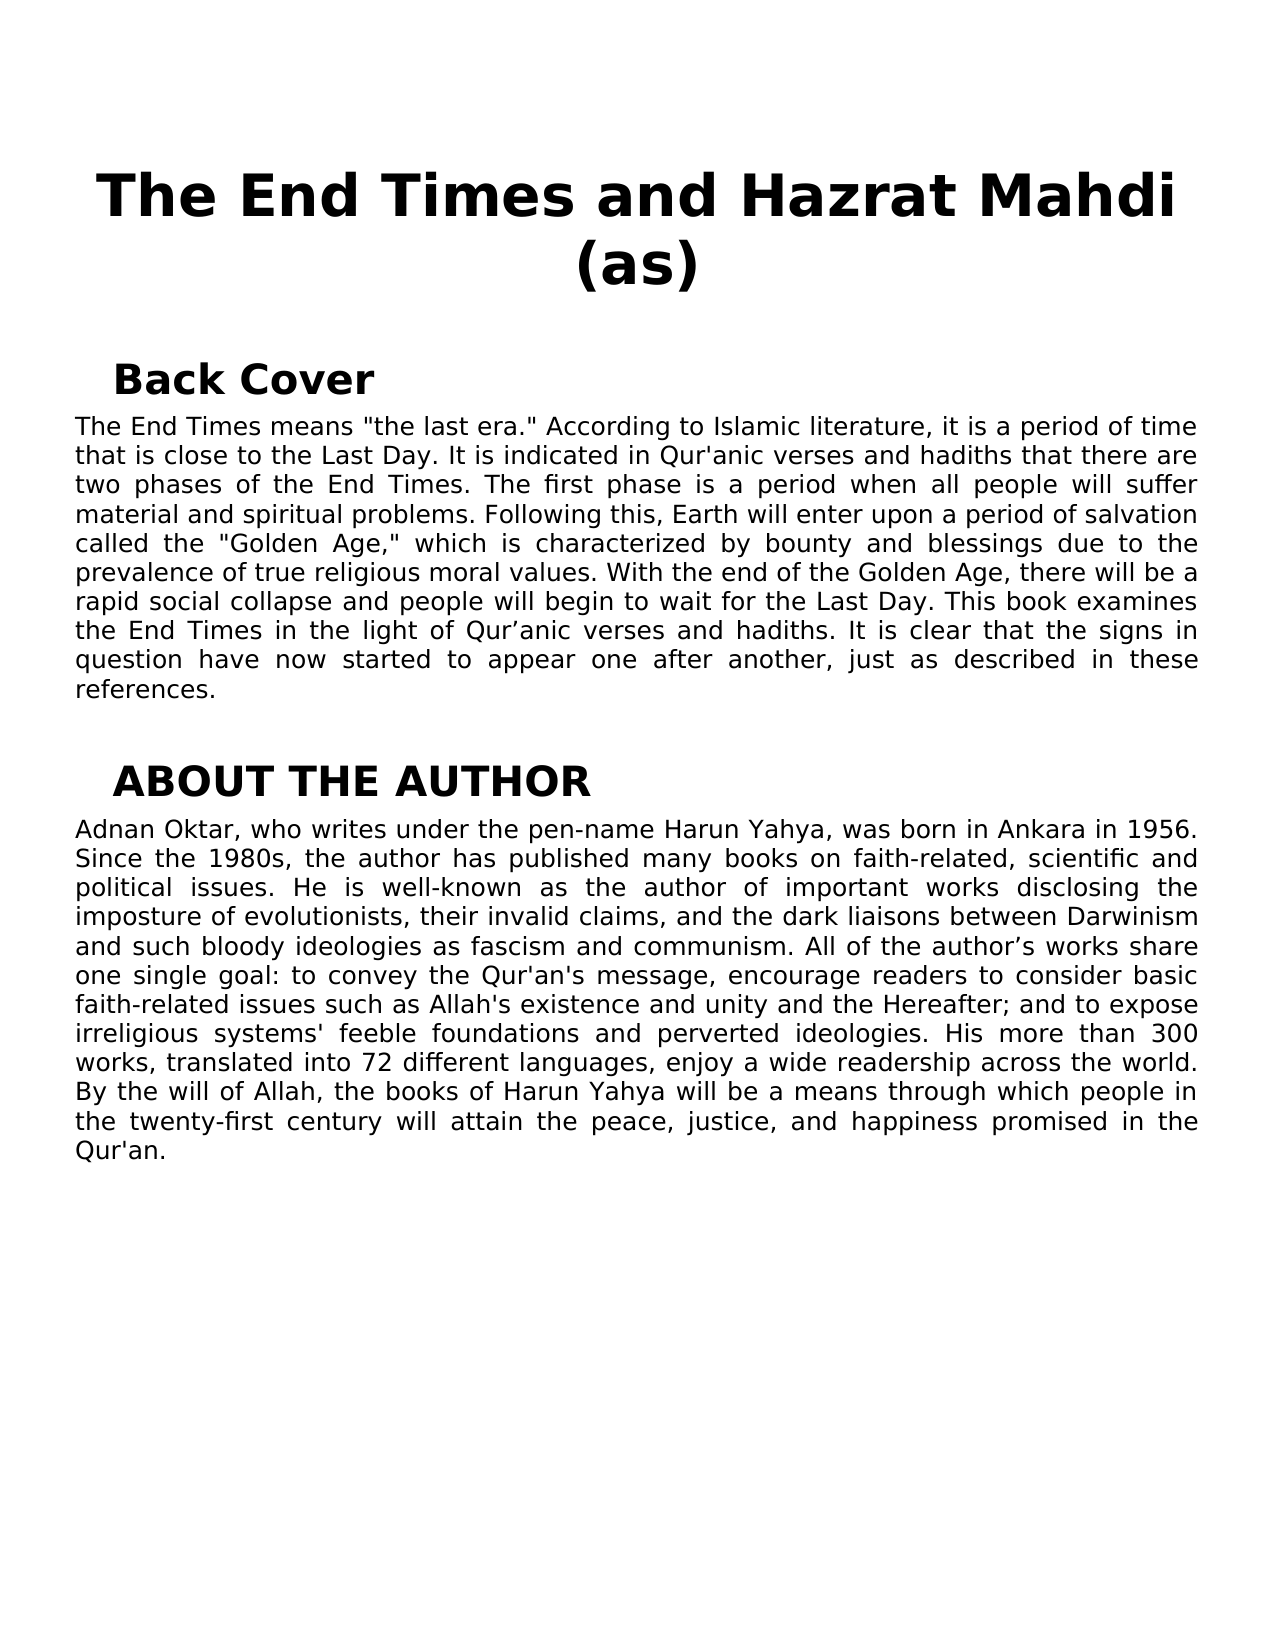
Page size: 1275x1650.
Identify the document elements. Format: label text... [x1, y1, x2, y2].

subtitle The End Times and Hazrat Mahdi (as) [75, 162, 1200, 298]
text Adnan Oktar, who writes under the pen-name Harun Yahya, was born in Ankara in 1956. Since the 1980s, the author has published many books on faith-related, scientific and political issues. He is well-known as the author of important works disclosing the imposture of evolutionists, their invalid claims, and the dark liaisons between Darwinism and such bloody ideologies as fascism and communism. All of the author’s works share one single goal: to convey the Qur'an's message, encourage readers to consider basic faith-related issues such as Allah's existence and unity and the Hereafter; and to expose irreligious systems' feeble foundations and perverted ideologies. His more than 300 works, translated into 72 different languages, enjoy a wide readership across the world. By the will of Allah, the books of Harun Yahya will be a means through which people in the twenty-first century will attain the peace, justice, and happiness promised in the Qur'an. [75, 815, 1200, 1165]
subtitle ABOUT THE AUTHOR [112, 758, 1200, 807]
text The End Times means "the last era." According to Islamic literature, it is a period of time that is close to the Last Day. It is indicated in Qur'anic verses and hadiths that there are two phases of the End Times. The first phase is a period when all people will suffer material and spiritual problems. Following this, Earth will enter upon a period of salvation called the "Golden Age," which is characterized by bounty and blessings due to the prevalence of true religious moral values. With the end of the Golden Age, there will be a rapid social collapse and people will begin to wait for the Last Day. This book examines the End Times in the light of Qur’anic verses and hadiths. It is clear that the signs in question have now started to appear one after another, just as described in these references. [75, 412, 1200, 704]
subtitle Back Cover [112, 355, 1200, 404]
